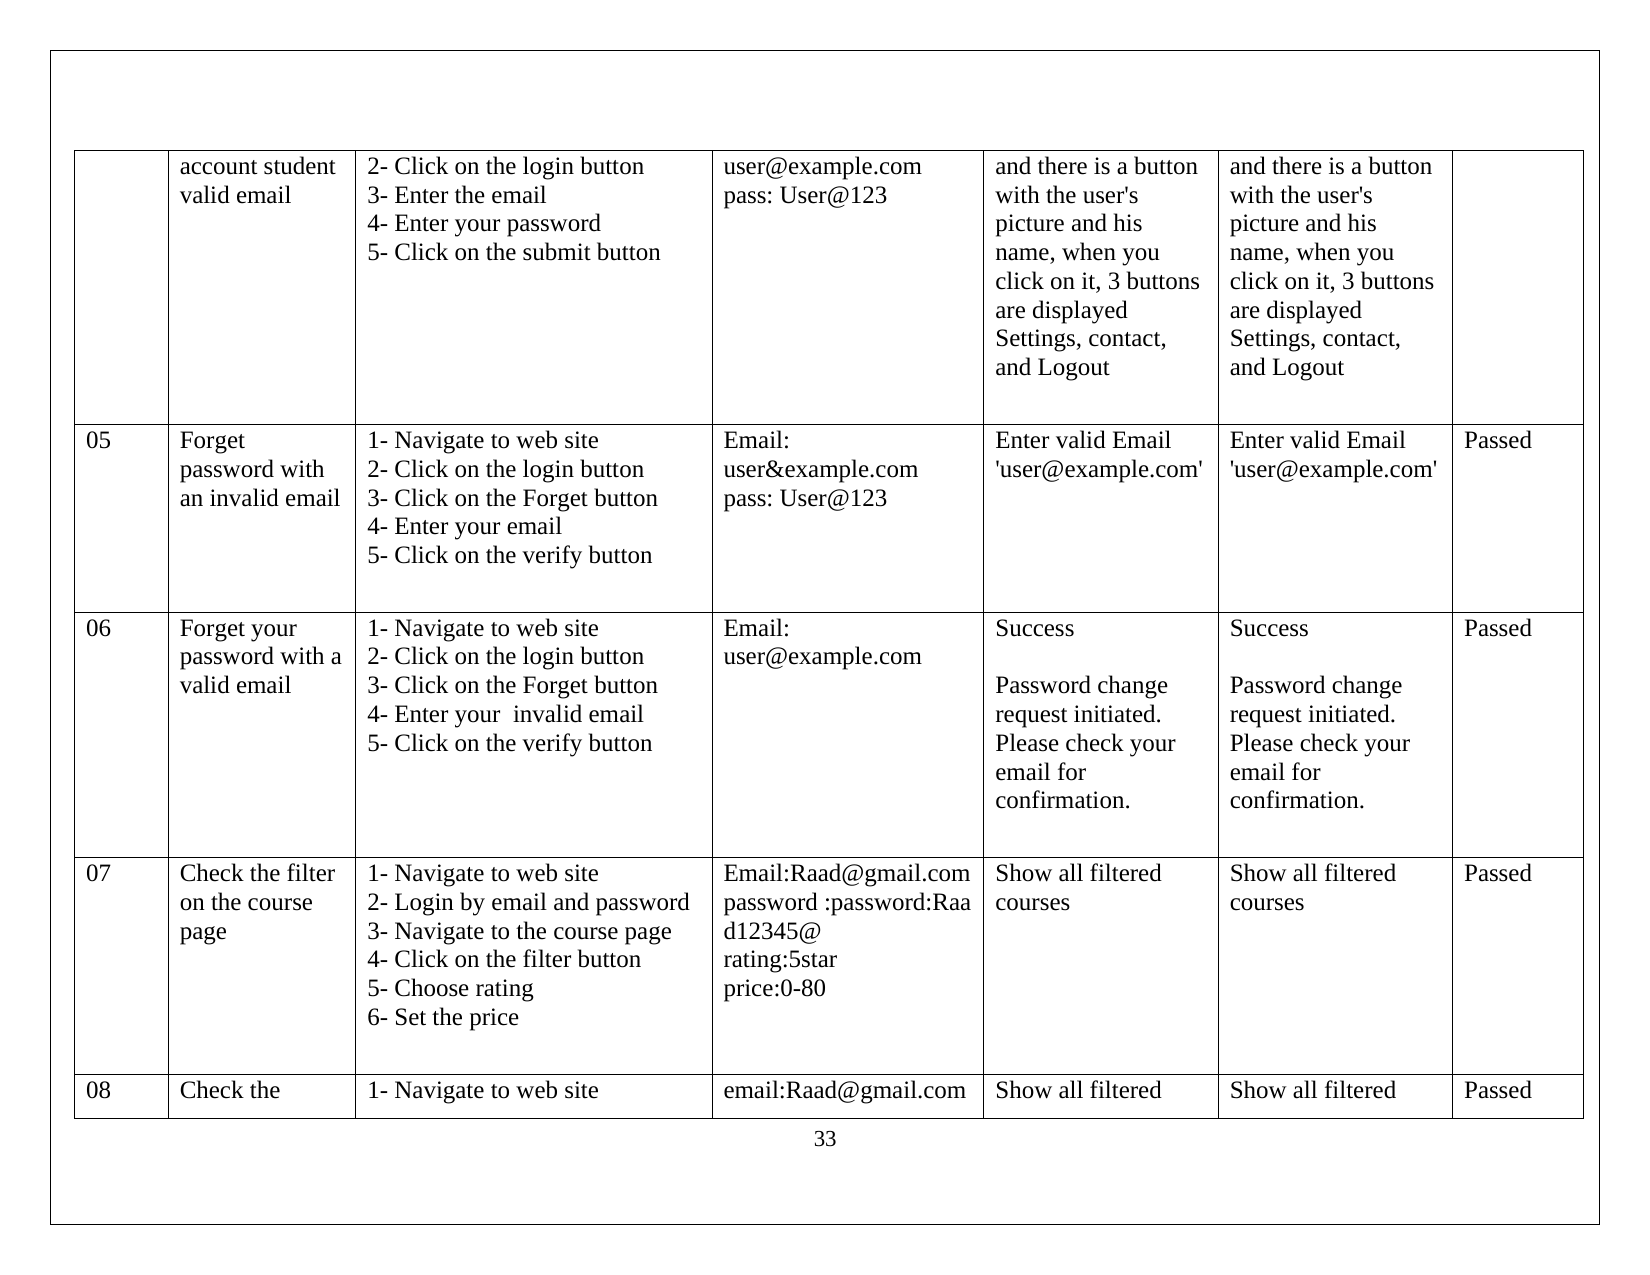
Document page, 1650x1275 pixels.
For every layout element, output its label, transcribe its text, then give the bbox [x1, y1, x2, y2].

table_cell 05 [75, 425, 168, 612]
table_cell 08 [75, 1075, 168, 1118]
table_cell Show all filtered courses [984, 858, 1218, 1074]
table_cell Success Password change request initiated. Please check your email for confirmation. [984, 613, 1218, 857]
table_cell account student valid email [169, 151, 355, 424]
table_cell Passed [1453, 425, 1583, 612]
table_cell Show all filtered [984, 1075, 1218, 1118]
table_cell 06 [75, 613, 168, 857]
table_cell Success Password change request initiated. Please check your email for confirmation. [1219, 613, 1452, 857]
table_cell Show all filtered courses [1219, 858, 1452, 1074]
table_cell Enter valid Email 'user@example.com' [1219, 425, 1452, 612]
table_cell Passed [1453, 858, 1583, 1074]
table_cell and there is a button with the user's picture and his name, when you click on it, 3 buttons are displayed Settings, contact, and Logout [984, 151, 1218, 424]
table_cell 07 [75, 858, 168, 1074]
table_cell Passed [1453, 613, 1583, 857]
table_cell user@example.com pass: User@123 [713, 151, 983, 424]
table_cell Check the filter on the course page [169, 858, 355, 1074]
table_cell Show all filtered [1219, 1075, 1452, 1118]
table_cell 1- Navigate to web site 2- Login by email and password 3- Navigate to the course page 4- Click on the filter button 5- Choose rating 6- Set the price [356, 858, 712, 1074]
table_cell Check the [169, 1075, 355, 1118]
table_cell 1- Navigate to web site 2- Click on the login button 3- Click on the Forget button 4- Enter your email 5- Click on the verify button [356, 425, 712, 612]
table_cell 1- Navigate to web site [356, 1075, 712, 1118]
table_cell Forget password with an invalid email [169, 425, 355, 612]
table_cell 2- Click on the login button 3- Enter the email 4- Enter your password 5- Click on the submit button [356, 151, 712, 424]
table_cell [1453, 151, 1583, 424]
table_cell [75, 151, 168, 424]
table_cell Email: user&example.com pass: User@123 [713, 425, 983, 612]
table_cell Passed [1453, 1075, 1583, 1118]
table_cell email:Raad@gmail.com [713, 1075, 983, 1118]
table_cell Forget your password with a valid email [169, 613, 355, 857]
table_cell Email:Raad@gmail.com password :password:Raad12345@ rating:5star price:0-80 [713, 858, 983, 1074]
table_cell and there is a button with the user's picture and his name, when you click on it, 3 buttons are displayed Settings, contact, and Logout [1219, 151, 1452, 424]
table_cell 1- Navigate to web site 2- Click on the login button 3- Click on the Forget button 4- Enter your invalid email 5- Click on the verify button [356, 613, 712, 857]
table_cell Enter valid Email 'user@example.com' [984, 425, 1218, 612]
table_cell Email: user@example.com [713, 613, 983, 857]
